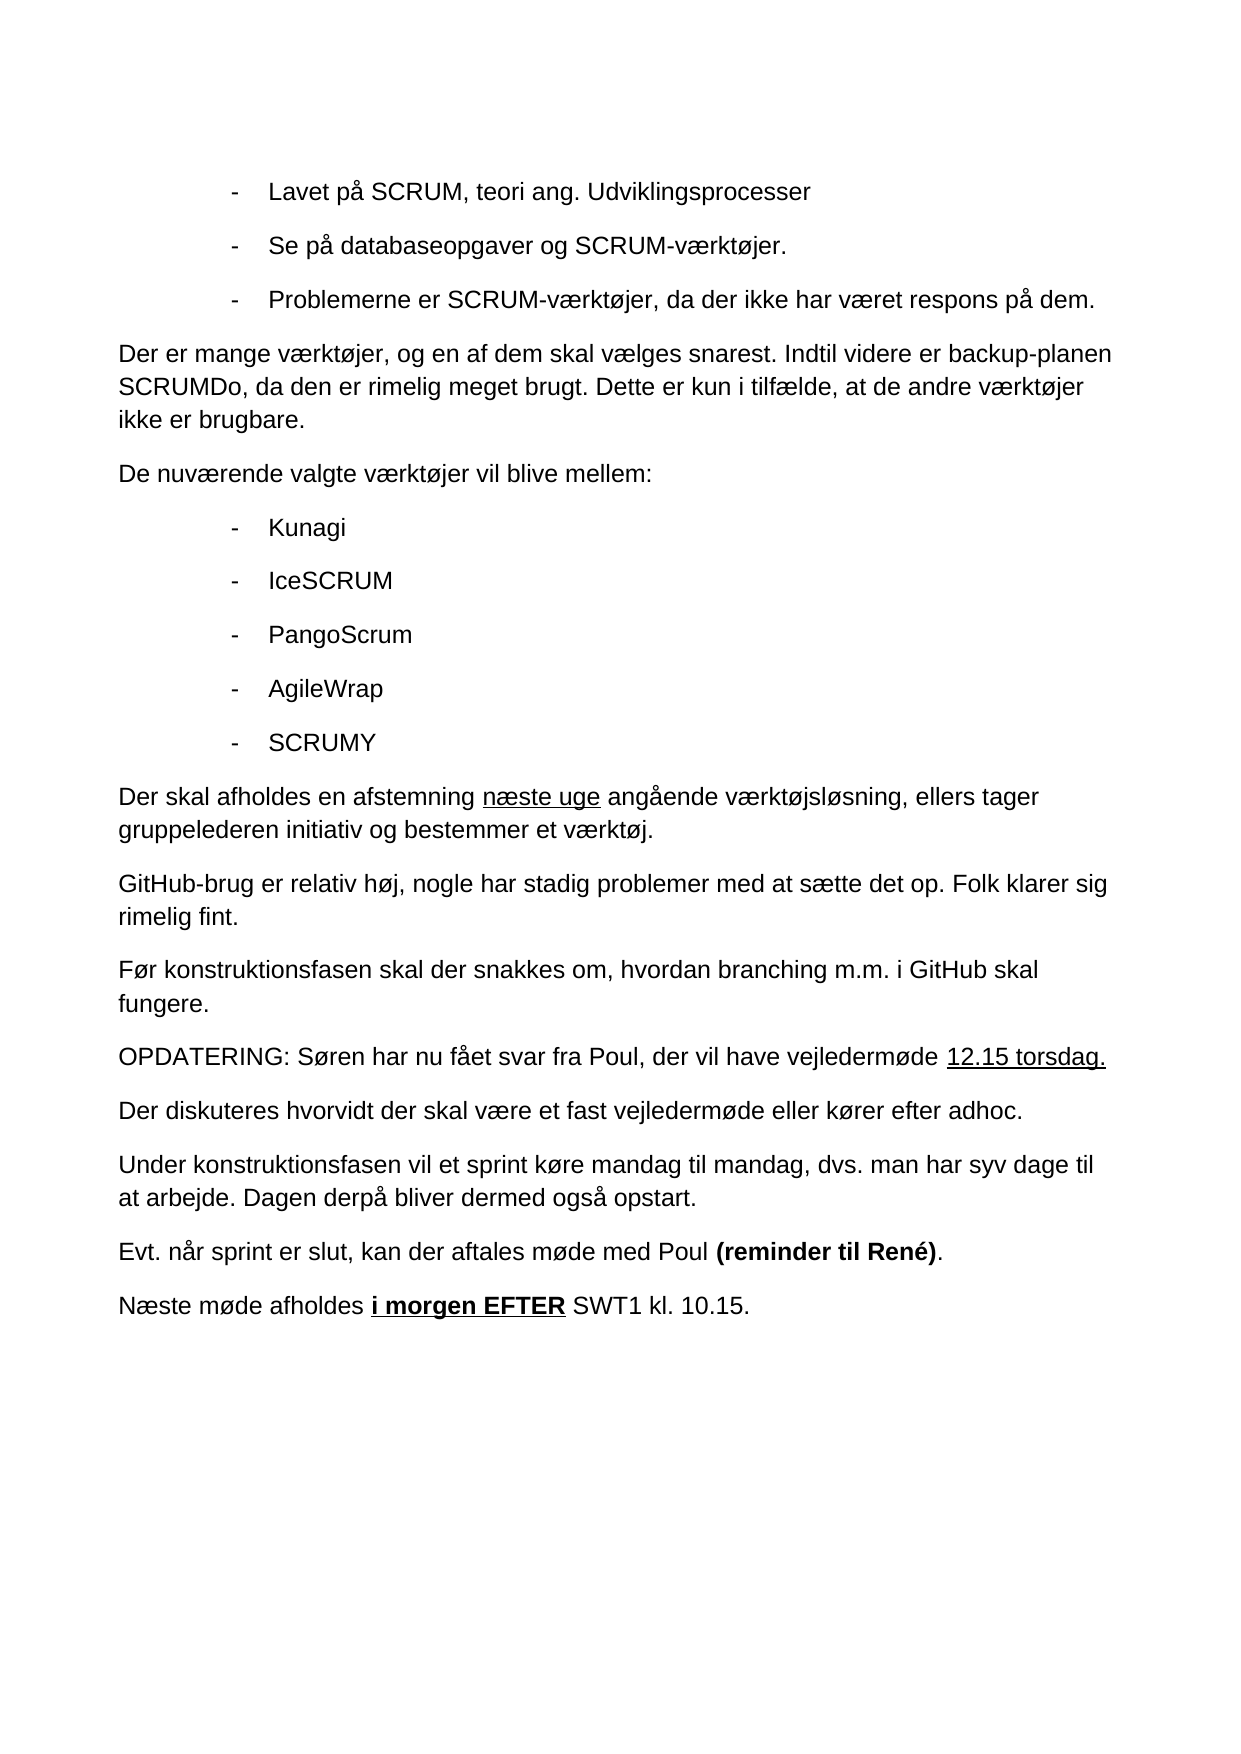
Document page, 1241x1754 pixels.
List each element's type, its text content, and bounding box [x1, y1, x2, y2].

text Evt. når sprint er slut, kan der aftales møde med Poul (reminder til René). [118, 1237, 1122, 1266]
list SCRUMY [231, 728, 1122, 757]
text De nuværende valgte værktøjer vil blive mellem: [118, 459, 1122, 487]
text OPDATERING: Søren har nu fået svar fra Poul, der vil have vejledermøde 12.15 torsdag. [118, 1042, 1122, 1071]
list Lavet på SCRUM, teori ang. Udviklingsprocesser [231, 177, 1122, 206]
text Der er mange værktøjer, og en af dem skal vælges snarest. Indtil videre er backup-planen SCRUMDo, da den er rimelig meget brugt. Dette er kun i tilfælde, at de andre værktøjer ikke er brugbare. [118, 339, 1122, 433]
list AgileWrap [231, 674, 1122, 703]
list IceSCRUM [231, 566, 1122, 595]
text Der skal afholdes en afstemning næste uge angående værktøjsløsning, ellers tager gruppelederen initiativ og bestemmer et værktøj. [118, 782, 1122, 843]
text Under konstruktionsfasen vil et sprint køre mandag til mandag, dvs. man har syv dage til at arbejde. Dagen derpå bliver dermed også opstart. [118, 1150, 1122, 1212]
list Kunagi [231, 512, 1122, 541]
list PangoScrum [231, 620, 1122, 649]
text GitHub-brug er relativ høj, nogle har stadig problemer med at sætte det op. Folk klarer sig rimelig fint. [118, 869, 1122, 930]
text Næste møde afholdes i morgen EFTER SWT1 kl. 10.15. [118, 1291, 1122, 1319]
text Der diskuteres hvorvidt der skal være et fast vejledermøde eller kører efter adhoc. [118, 1096, 1122, 1125]
text Før konstruktionsfasen skal der snakkes om, hvordan branching m.m. i GitHub skal fungere. [118, 956, 1122, 1017]
list Se på databaseopgaver og SCRUM-værktøjer. [231, 231, 1122, 260]
list Problemerne er SCRUM-værktøjer, da der ikke har været respons på dem. [231, 285, 1122, 314]
